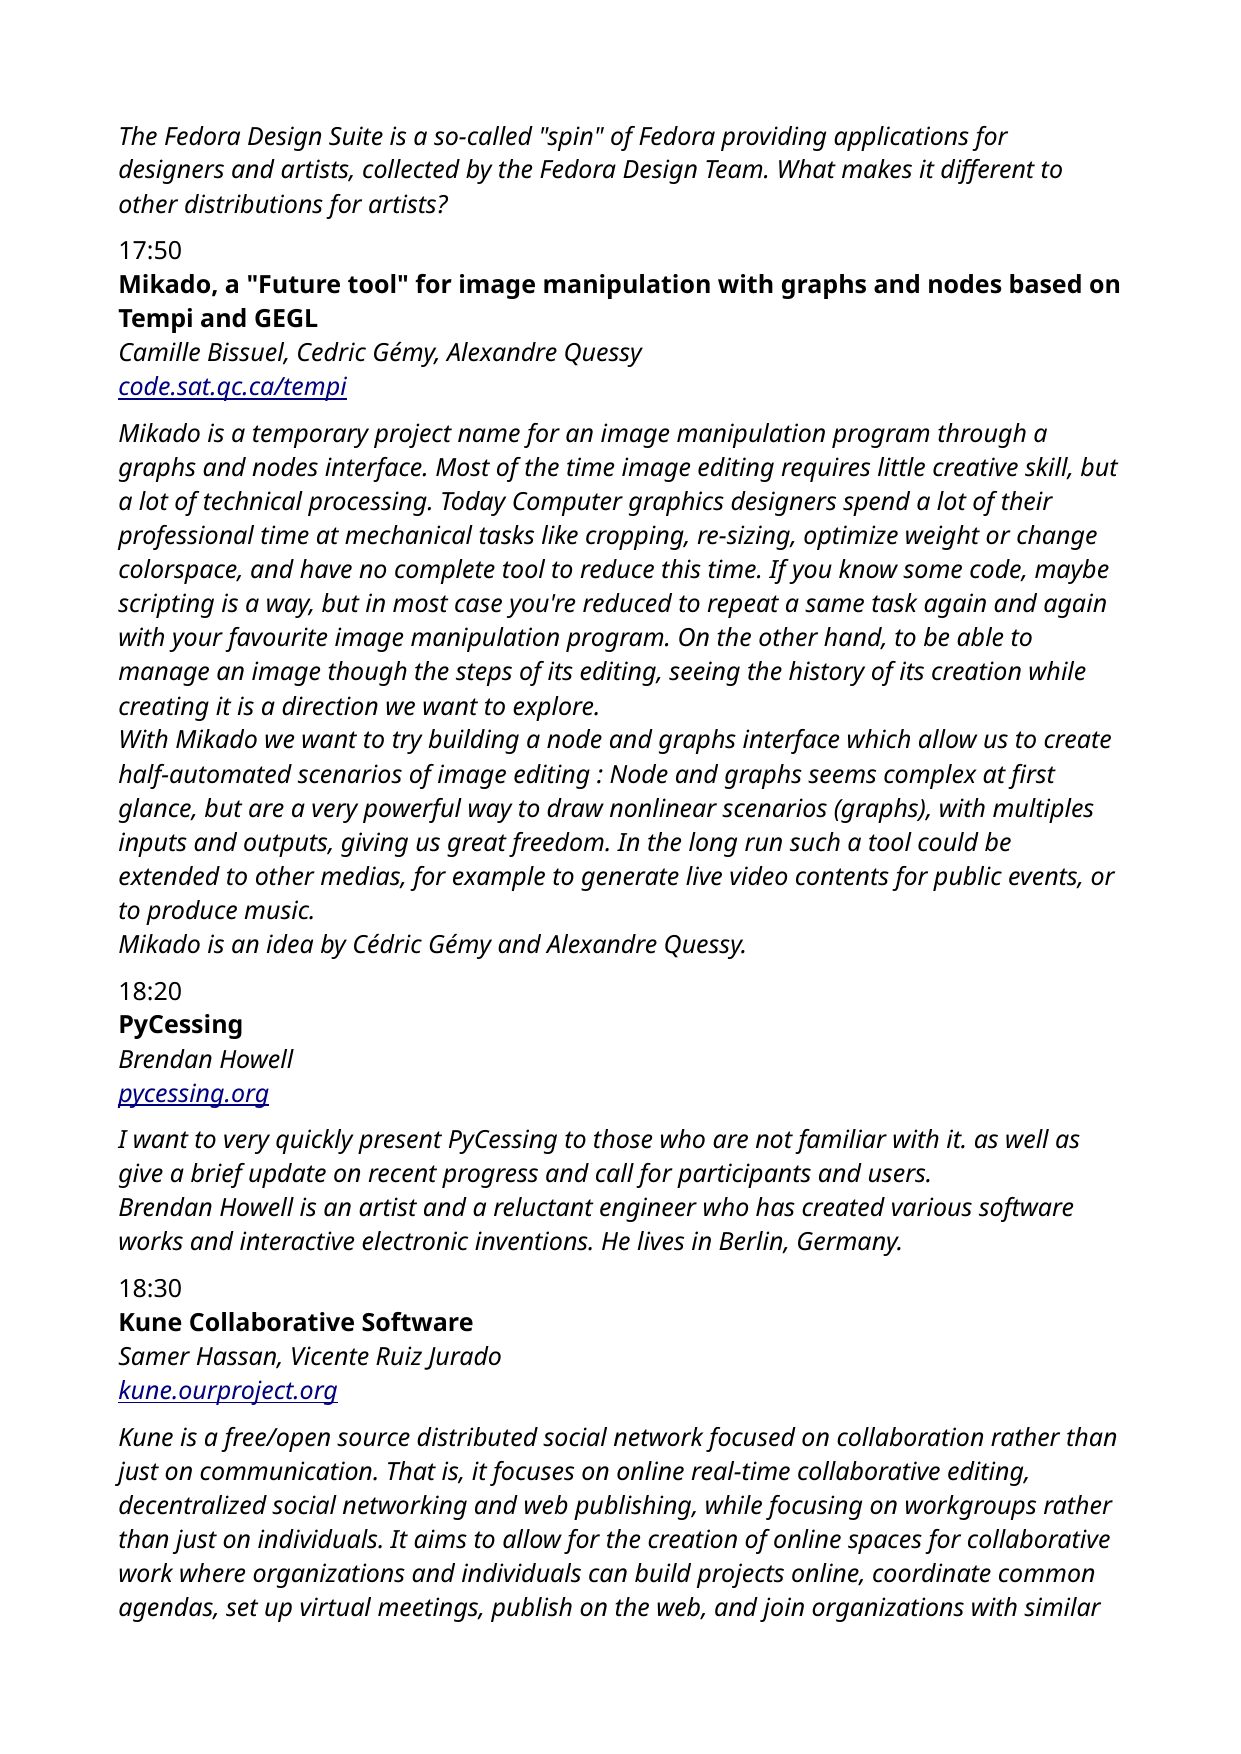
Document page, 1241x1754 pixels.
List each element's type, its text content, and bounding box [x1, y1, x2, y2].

text The Fedora Design Suite is a so-called "spin" of Fedora providing applications for designers and artists, collected by the Fedora Design Team. What makes it different to other distributions for artists? [118, 118, 1122, 220]
text Mikado is a temporary project name for an image manipulation program through a graphs and nodes interface. Most of the time image editing requires little creative skill, but a lot of technical processing. Today Computer graphics designers spend a lot of their professional time at mechanical tasks like cropping, re-sizing, optimize weight or change colorspace, and have no complete tool to reduce this time. If you know some code, maybe scripting is a way, but in most case you're reduced to repeat a same task again and again with your favourite image manipulation program. On the other hand, to be able to manage an image though the steps of its editing, seeing the history of its creation while creating it is a direction we want to explore. With Mikado we want to try building a node and graphs interface which allow us to create half-automated scenarios of image editing : Node and graphs seems complex at first glance, but are a very powerful way to draw nonlinear scenarios (graphs), with multiples inputs and outputs, giving us great freedom. In the long run such a tool could be extended to other medias, for example to generate live video contents for public events, or to produce music. Mikado is an idea by Cédric Gémy and Alexandre Quessy. [118, 416, 1122, 961]
text 17:50 Mikado, a "Future tool" for image manipulation with graphs and nodes based on Tempi and GEGL Camille Bissuel, Cedric Gémy, Alexandre Quessy code.sat.qc.ca/tempi [118, 233, 1122, 403]
text 18:20 PyCessing Brendan Howell pycessing.org [118, 973, 1122, 1109]
text Kune is a free/open source distributed social network focused on collaboration rather than just on communication. That is, it focuses on online real-time collaborative editing, decentralized social networking and web publishing, while focusing on workgroups rather than just on individuals. It aims to allow for the creation of online spaces for collaborative work where organizations and individuals can build projects online, coordinate common agendas, set up virtual meetings, publish on the web, and join organizations with similar [118, 1419, 1122, 1624]
text I want to very quickly present PyCessing to those who are not familiar with it. as well as give a brief update on recent progress and call for participants and users. Brendan Howell is an artist and a reluctant engineer who has created various software works and interactive electronic inventions. He lives in Berlin, Germany. [118, 1122, 1122, 1258]
text 18:30 Kune Collaborative Software Samer Hassan, Vicente Ruiz Jurado kune.ourproject.org [118, 1271, 1122, 1407]
